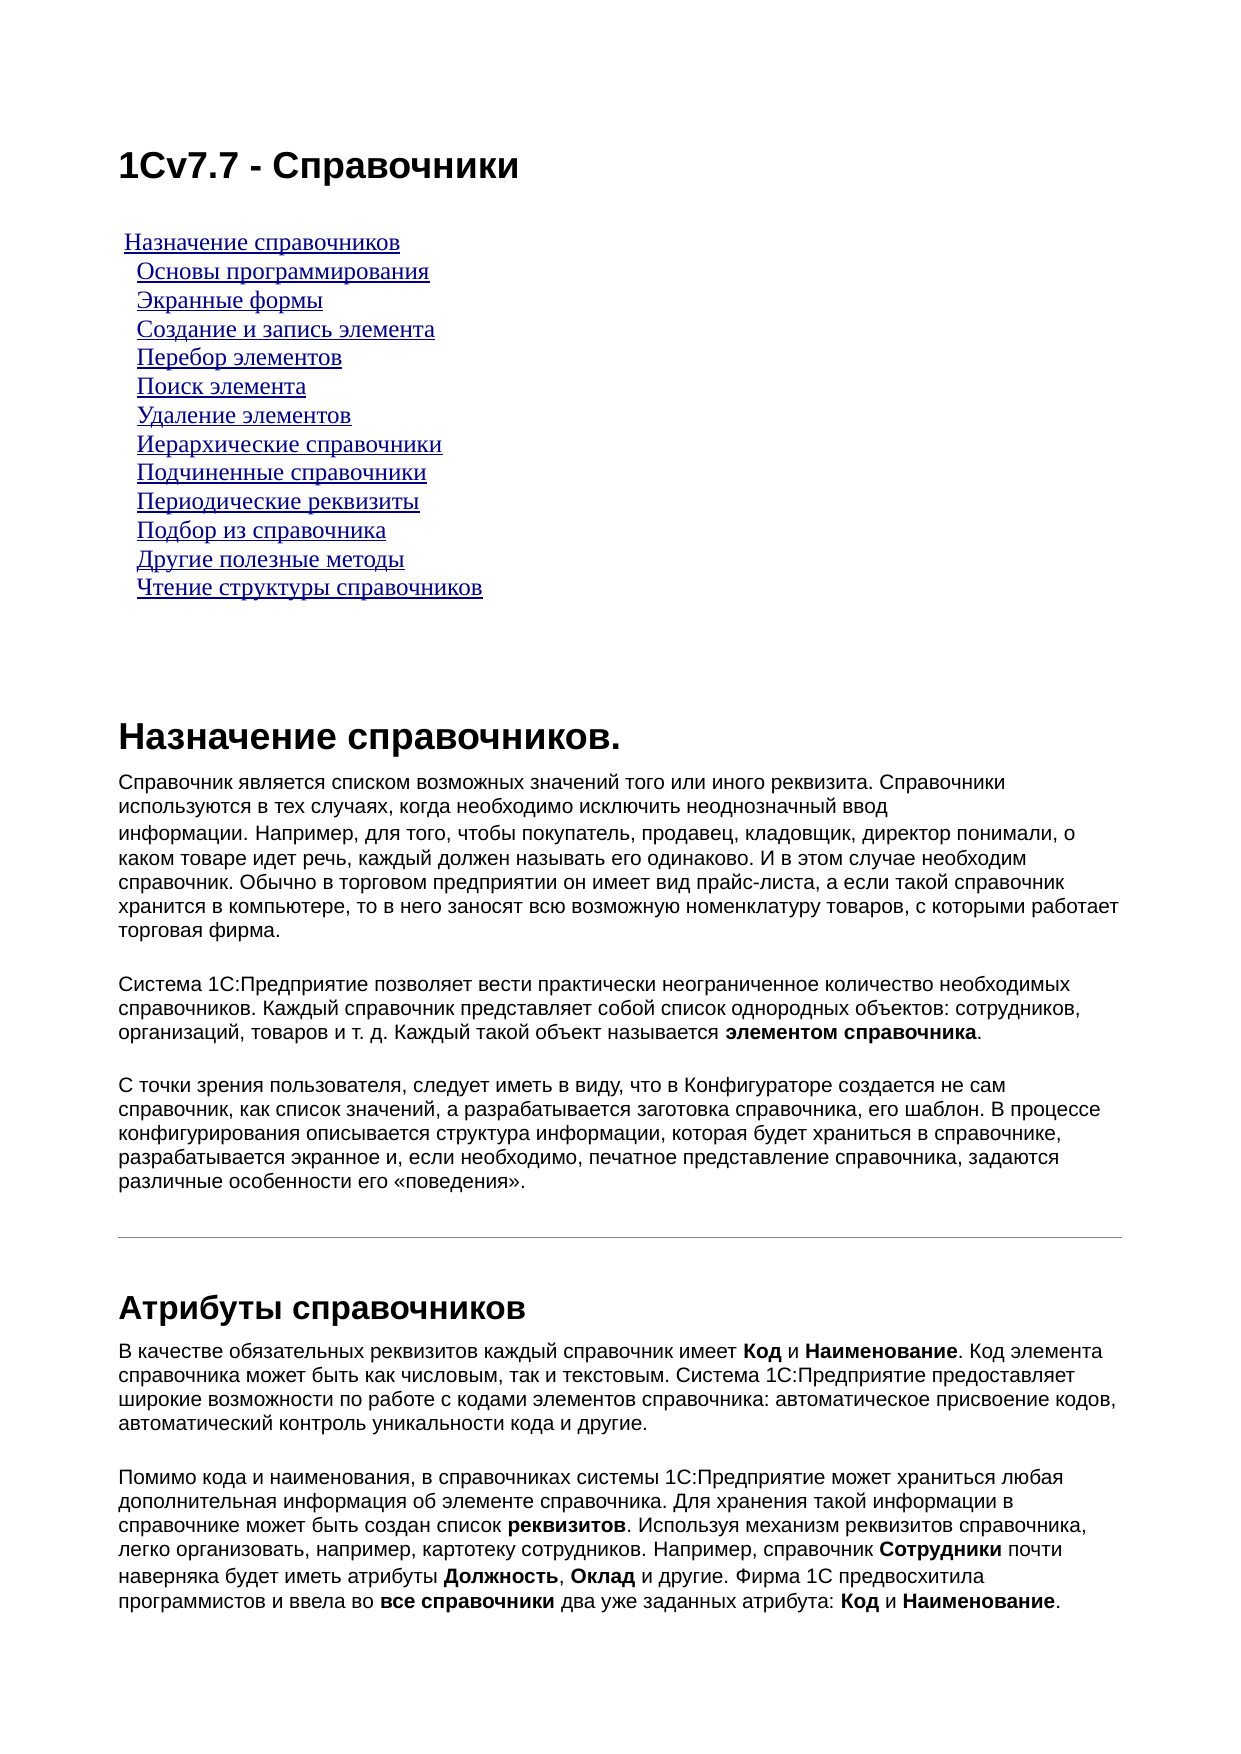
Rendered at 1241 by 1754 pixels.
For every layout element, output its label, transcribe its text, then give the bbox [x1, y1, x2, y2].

subtitle Атрибуты справочников [118, 1288, 1122, 1327]
subtitle 1Cv7.7 - Справочники [118, 143, 1122, 186]
text Справочник является списком возможных значений того или иного реквизита. Справочники используются в тех случаях, когда необходимо исключить неоднозначный ввод информации. Например, для того, чтобы покупатель, продавец, кладовщик, директор понимали, о каком товаре идет речь, каждый должен называть его одинаково. И в этом случае необходим справочник. Обычно в торговом предприятии он имеет вид прайс-листа, а если такой справочник хранится в компьютере, то в него заносят всю возможную номенклатуру товаров, с которыми работает торговая фирма. [118, 769, 1122, 942]
subtitle Назначение справочников. [118, 714, 1122, 757]
text Система 1С:Предприятие позволяет вести практически неограниченное количество необходимых справочников. Каждый справочник представляет собой список однородных объектов: сотрудников, организаций, товаров и т. д. Каждый такой объект называется элементом справочника. [118, 972, 1122, 1043]
text Назначение справочников Основы программирования Экранные формы Создание и запись элемента Перебор элементов Поиск элемента Удаление элементов Иерархические справочники Подчиненные справочники Периодические реквизиты Подбор из справочника Другие полезные методы Чтение структуры справочников [118, 227, 1122, 601]
text С точки зрения пользователя, следует иметь в виду, что в Конфигураторе создается не сам справочник, как список значений, а разрабатывается заготовка справочника, его шаблон. В процессе конфигурирования описывается структура информации, которая будет храниться в справочнике, разрабатывается экранное и, если необходимо, печатное представление справочника, задаются различные особенности его «поведения». [118, 1073, 1122, 1193]
text Помимо кода и наименования, в справочниках системы 1С:Предприятие может храниться любая дополнительная информация об элементе справочника. Для хранения такой информации в справочнике может быть создан список реквизитов. Используя механизм реквизитов справочника, легко организовать, например, картотеку сотрудников. Например, справочник Сотрудники почти наверняка будет иметь атрибуты Должность, Оклад и другие. Фирма 1С предвосхитила программистов и ввела во все справочники два уже заданных атрибута: Код и Наименование. [118, 1465, 1122, 1613]
text В качестве обязательных реквизитов каждый справочник имеет Код и Наименование. Код элемента справочника может быть как числовым, так и текстовым. Система 1С:Предприятие предоставляет широкие возможности по работе с кодами элементов справочника: автоматическое присвоение кодов, автоматический контроль уникальности кода и другие. [118, 1339, 1122, 1435]
